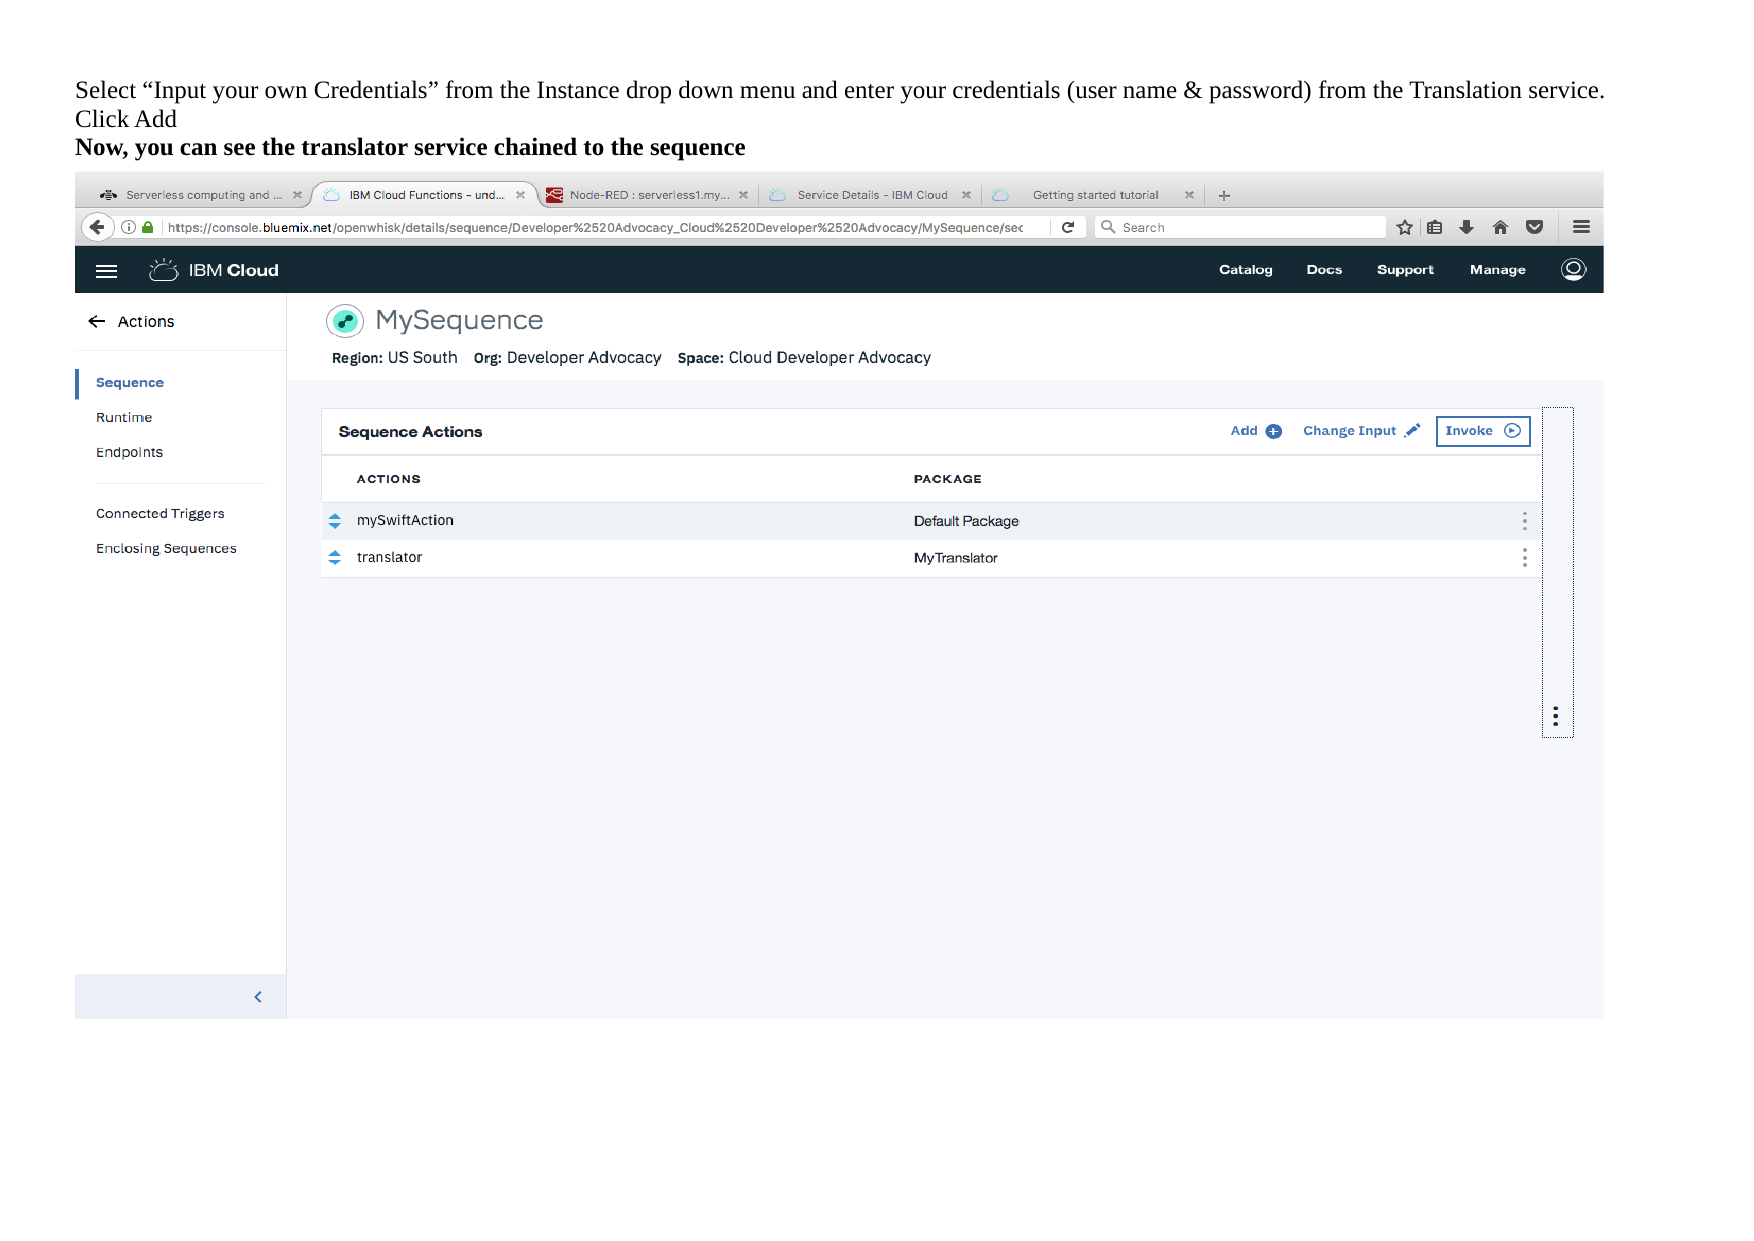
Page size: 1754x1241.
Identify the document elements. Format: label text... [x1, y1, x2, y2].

subtitle Select “Input your own Credentials” from the Instance drop down menu and enter your credentials (user name & password) from the Translation service. Click Add Now, you can see the translator service chained to the sequence [75, 75, 1679, 161]
